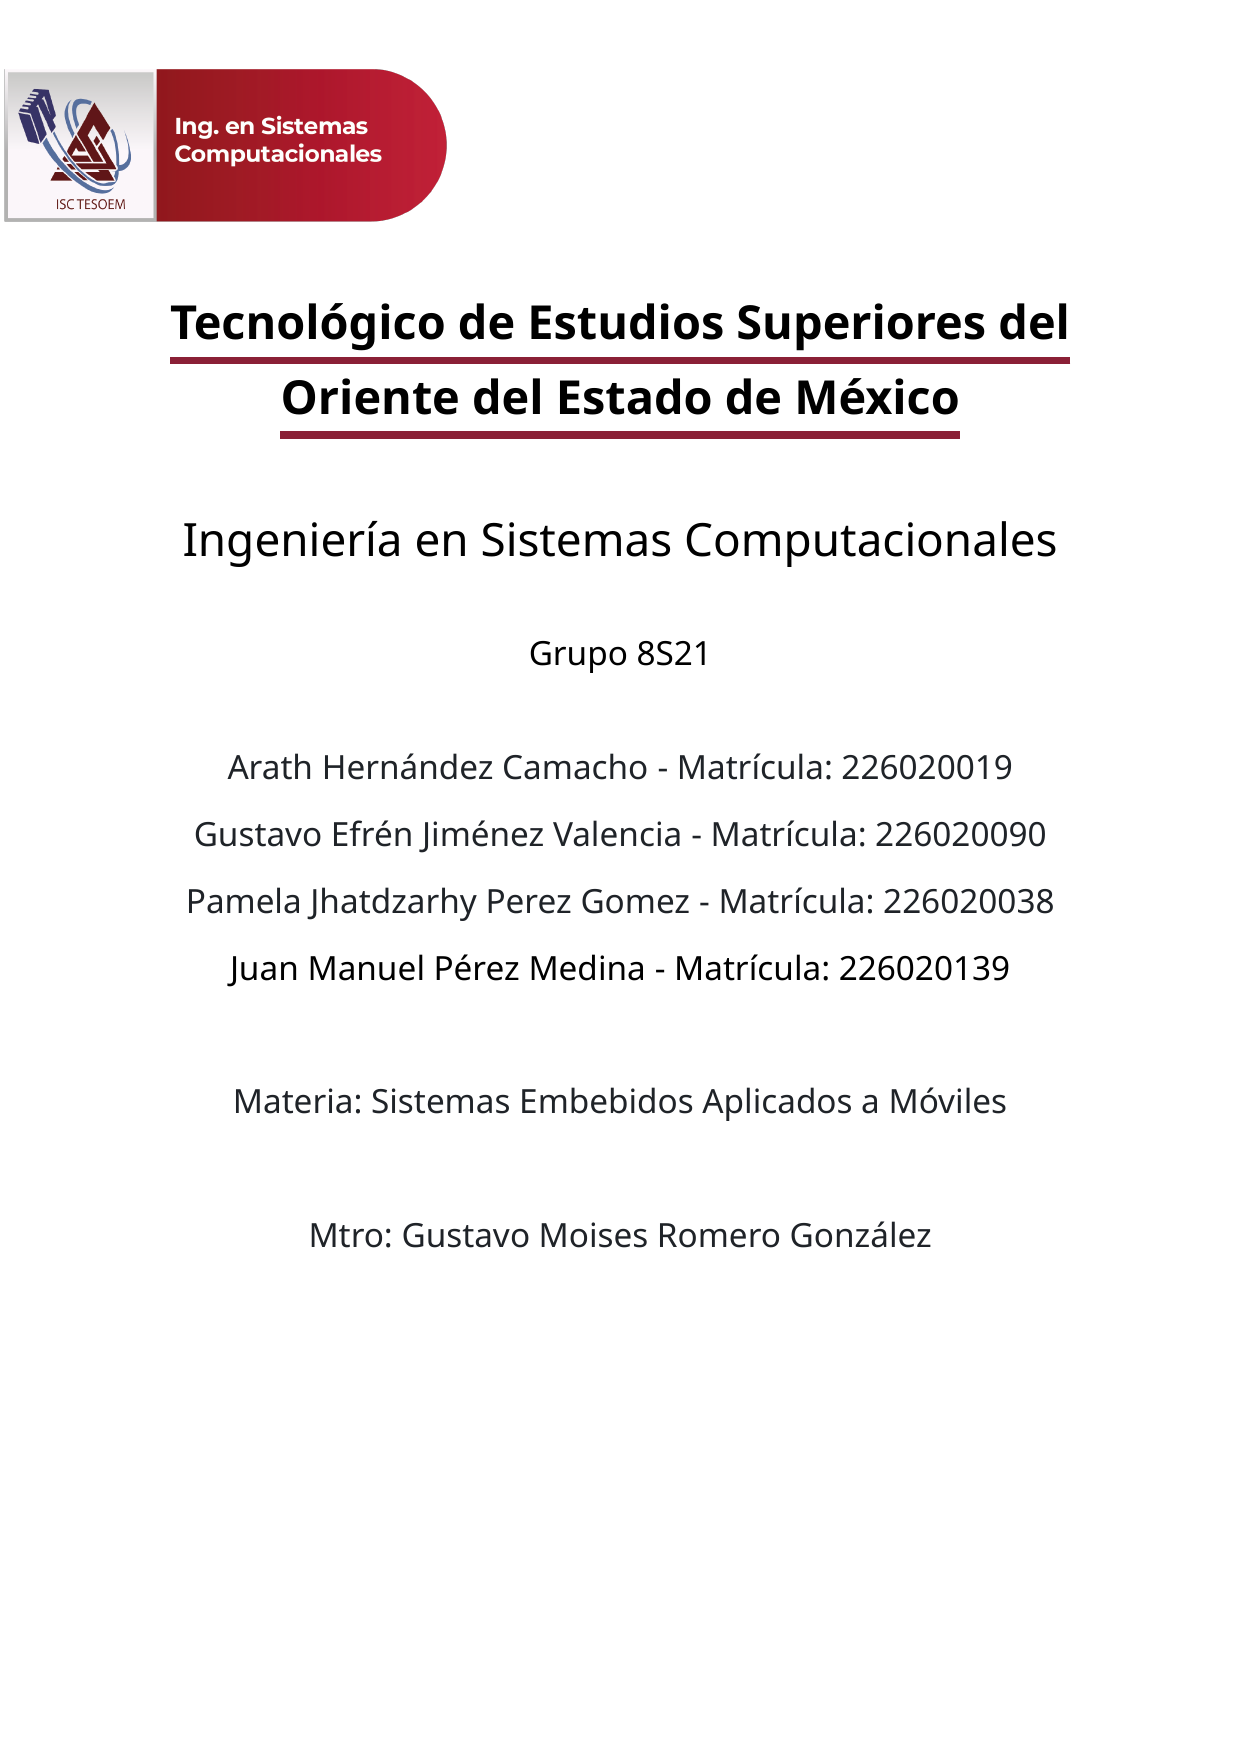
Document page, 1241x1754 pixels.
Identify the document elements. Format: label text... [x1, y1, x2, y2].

text Tecnológico de Estudios Superiores del Oriente del Estado de México [118, 290, 1122, 439]
text Gustavo Efrén Jiménez Valencia - Matrícula: 226020090 [118, 811, 1122, 856]
text Grupo 8S21 [118, 630, 1122, 675]
text Arath Hernández Camacho - Matrícula: 226020019 [118, 744, 1122, 789]
text Mtro: Gustavo Moises Romero González [118, 1212, 1122, 1257]
subtitle Ingeniería en Sistemas Computacionales [118, 507, 1122, 570]
text Juan Manuel Pérez Medina - Matrícula: 226020139 [118, 944, 1122, 990]
text Materia: Sistemas Embebidos Aplicados a Móviles [118, 1078, 1122, 1123]
picture [0, 28, 451, 254]
text Pamela Jhatdzarhy Perez Gomez - Matrícula: 226020038 [118, 878, 1122, 923]
